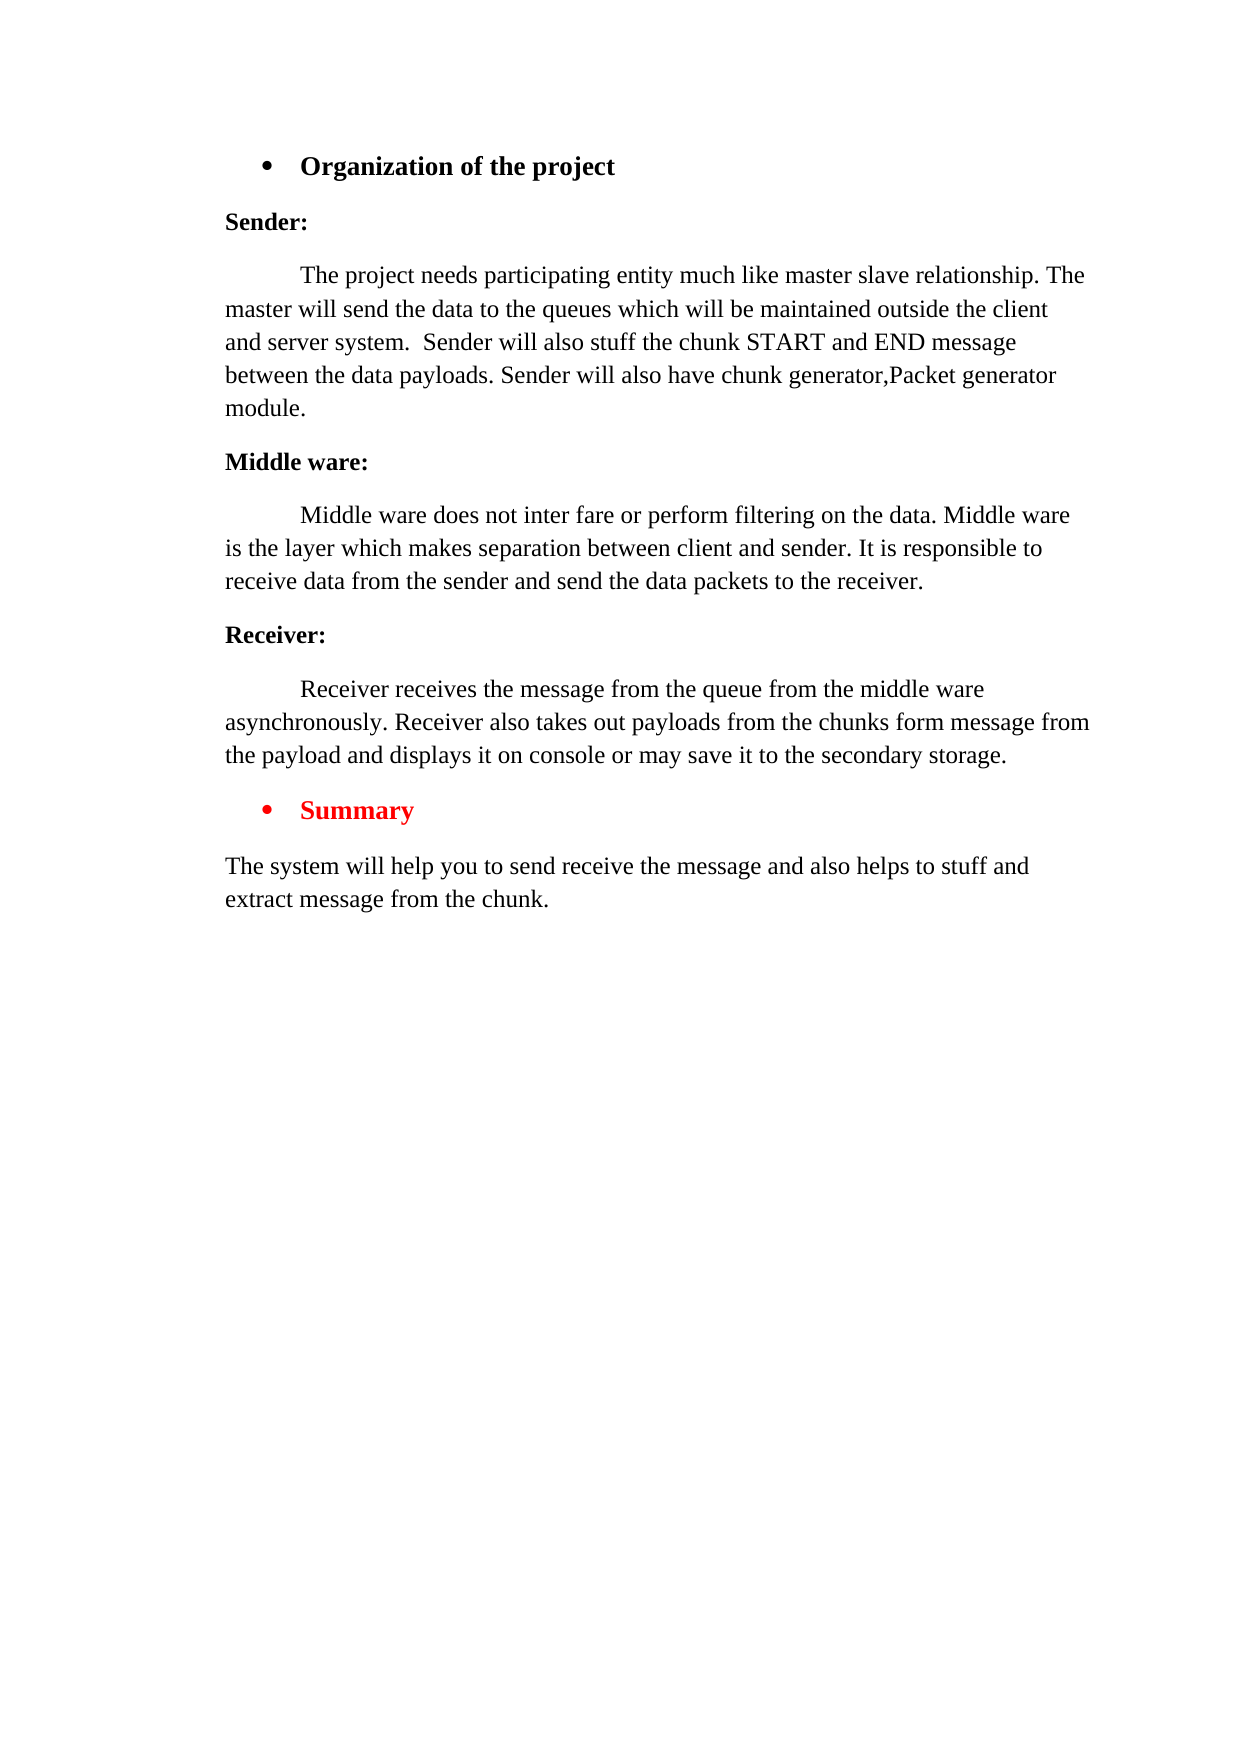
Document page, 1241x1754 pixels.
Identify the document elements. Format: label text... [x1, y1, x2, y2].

text The project needs participating entity much like master slave relationship. The master will send the data to the queues which will be maintained outside the client and server system. Sender will also stuff the chunk START and END message between the data payloads. Sender will also have chunk generator,Packet generator module. [225, 261, 1090, 421]
text Middle ware does not inter fare or perform filtering on the data. Middle ware is the layer which makes separation between client and sender. It is responsible to receive data from the sender and send the data packets to the receiver. [225, 500, 1090, 595]
text Receiver receives the message from the queue from the middle ware asynchronously. Receiver also takes out payloads from the chunks form message from the payload and displays it on console or may save it to the secondary storage. [225, 674, 1090, 769]
text Sender: [225, 207, 1090, 236]
list Summary [262, 794, 1090, 825]
text The system will help you to send receive the message and also helps to stuff and extract message from the chunk. [225, 851, 1090, 913]
text Middle ware: [225, 447, 1090, 475]
text Receiver: [225, 620, 1090, 649]
list Organization of the project [262, 150, 1090, 181]
